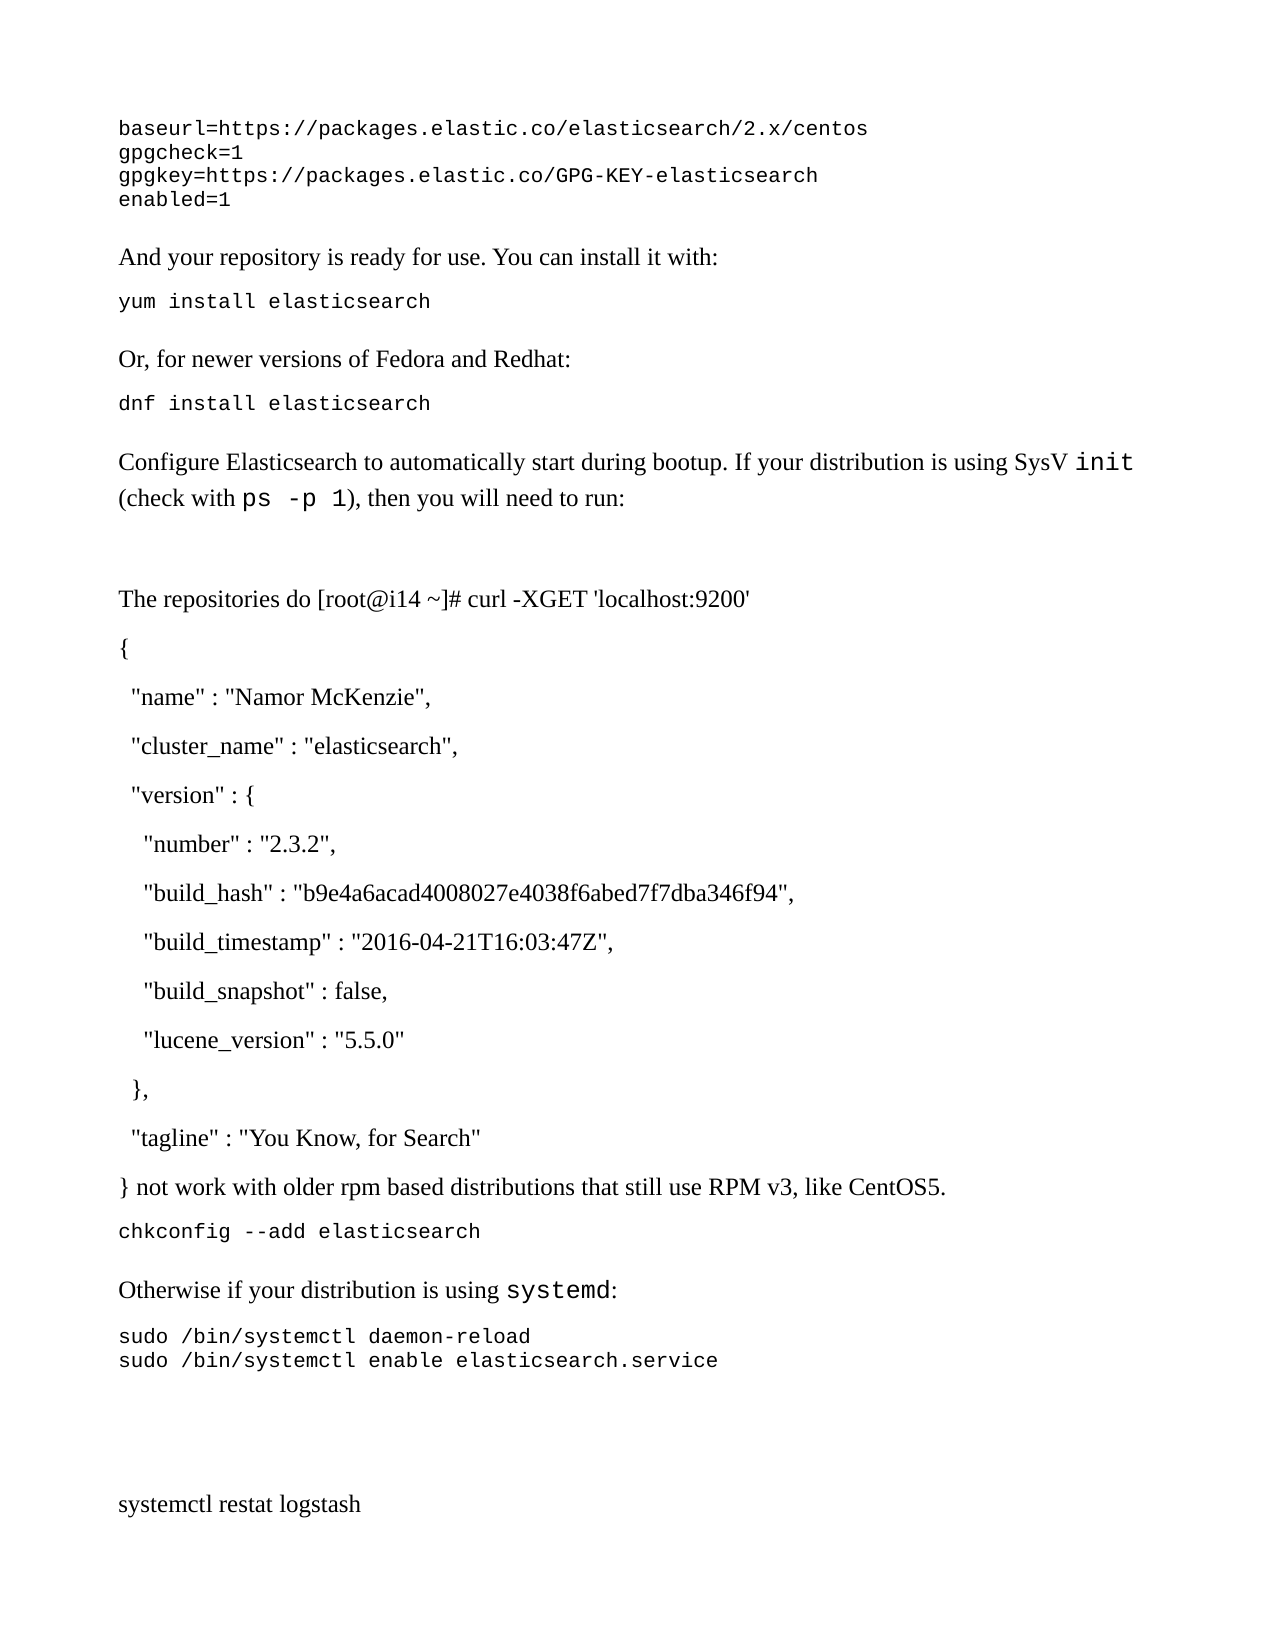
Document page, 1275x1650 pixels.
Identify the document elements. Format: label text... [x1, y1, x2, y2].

text { [118, 633, 1157, 662]
text } not work with older rpm based distributions that still use RPM v3, like CentOS5. [118, 1172, 1157, 1201]
text systemctl restat logstash [118, 1489, 1157, 1518]
text "version" : { [118, 780, 1157, 809]
text Otherwise if your distribution is using systemd: [118, 1275, 1157, 1306]
text "tagline" : "You Know, for Search" [118, 1123, 1157, 1152]
text "lucene_version" : "5.5.0" [118, 1025, 1157, 1054]
text gpgcheck=1 [118, 142, 1157, 165]
text sudo /bin/systemctl enable elasticsearch.service [118, 1350, 1157, 1373]
text "cluster_name" : "elasticsearch", [118, 731, 1157, 760]
text Configure Elasticsearch to automatically start during bootup. If your distribution is using SysV init (check with ps -p 1), then you will need to run: [118, 447, 1157, 514]
text yum install elasticsearch [118, 291, 1157, 315]
text "build_hash" : "b9e4a6acad4008027e4038f6abed7f7dba346f94", [118, 878, 1157, 907]
text }, [118, 1074, 1157, 1103]
text enabled=1 [118, 189, 1157, 213]
text gpgkey=https://packages.elastic.co/GPG-KEY-elasticsearch [118, 165, 1157, 189]
text "name" : "Namor McKenzie", [118, 682, 1157, 711]
text "build_timestamp" : "2016-04-21T16:03:47Z", [118, 927, 1157, 956]
text Or, for newer versions of Fedora and Redhat: [118, 344, 1157, 373]
text dnf install elasticsearch [118, 393, 1157, 417]
text And your repository is ready for use. You can install it with: [118, 242, 1157, 271]
text baseurl=https://packages.elastic.co/elasticsearch/2.x/centos [118, 118, 1157, 142]
text "number" : "2.3.2", [118, 829, 1157, 858]
text sudo /bin/systemctl daemon-reload [118, 1326, 1157, 1350]
text The repositories do [root@i14 ~]# curl -XGET 'localhost:9200' [118, 584, 1157, 612]
text "build_snapshot" : false, [118, 976, 1157, 1005]
text chkconfig --add elasticsearch [118, 1222, 1157, 1245]
